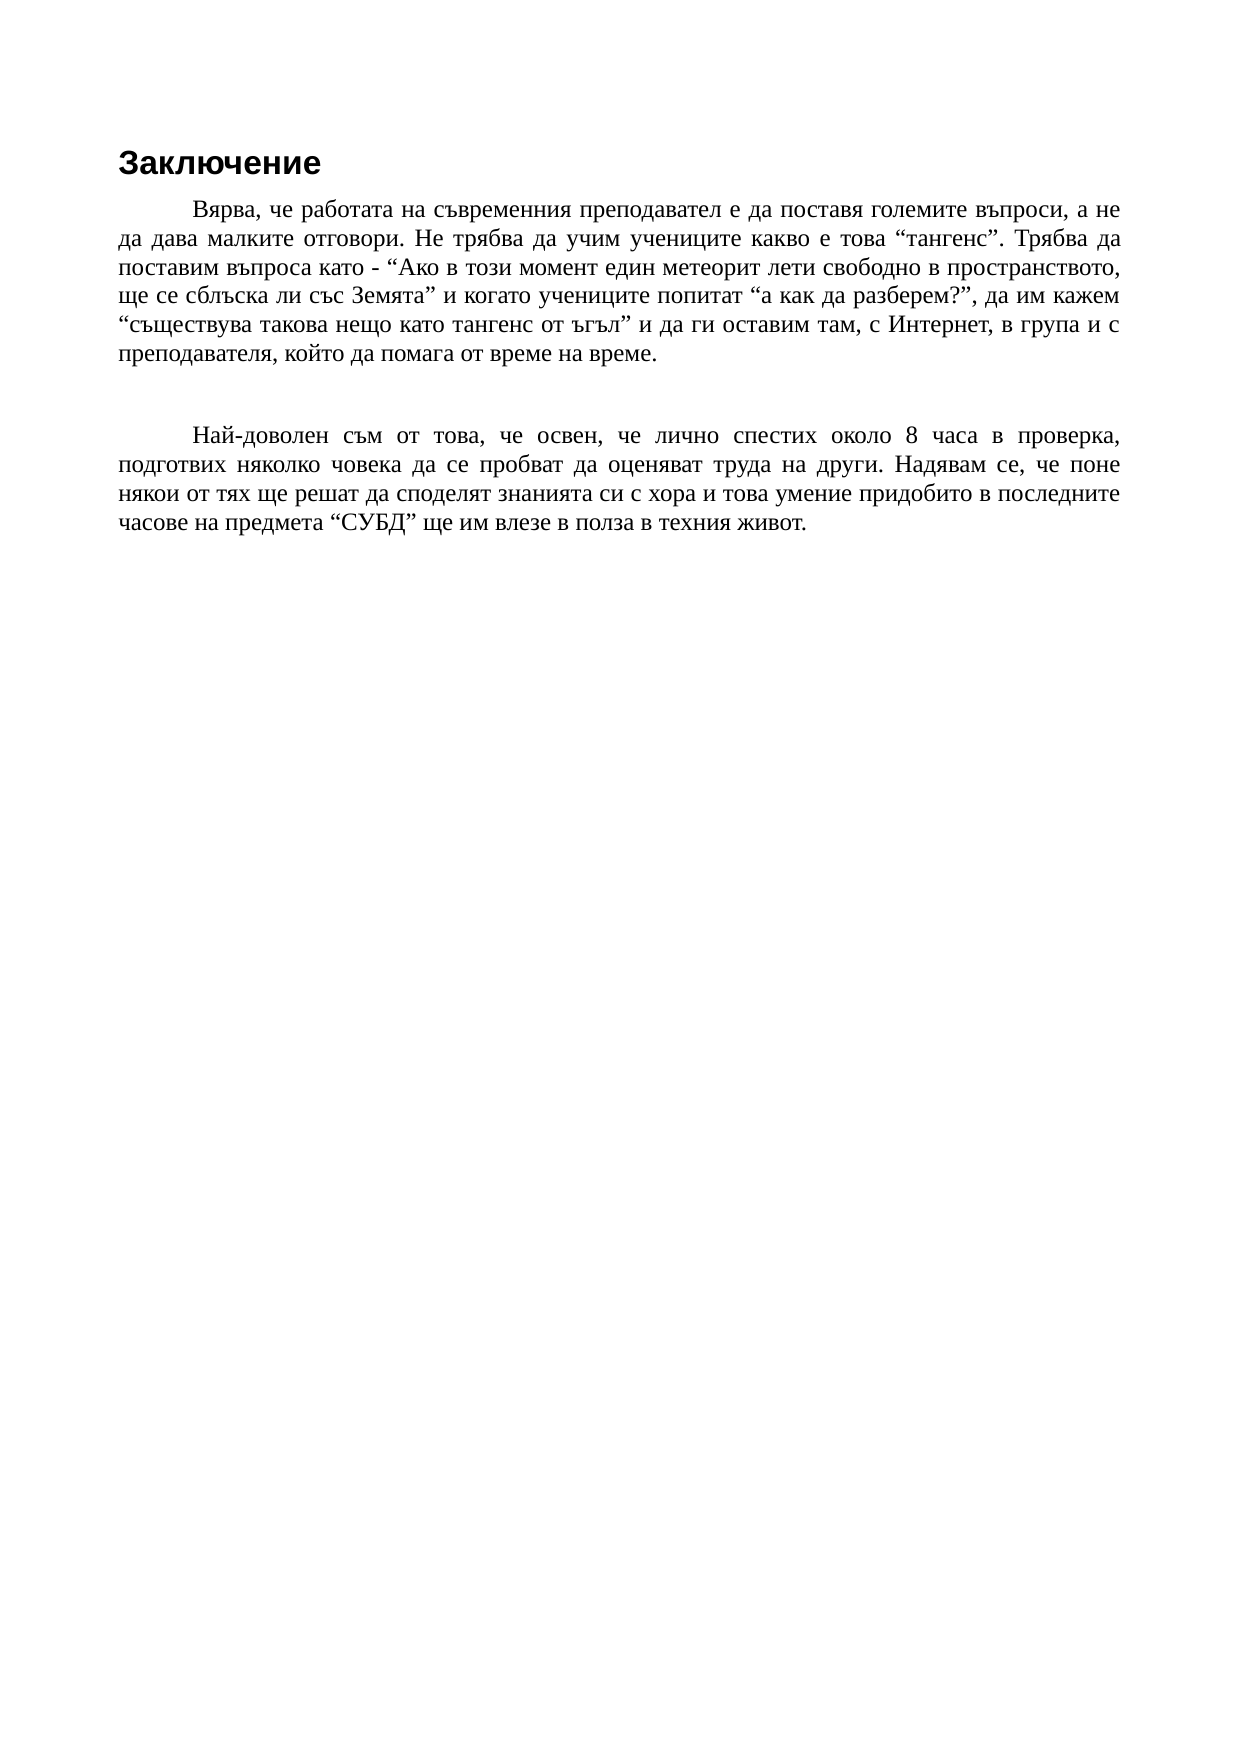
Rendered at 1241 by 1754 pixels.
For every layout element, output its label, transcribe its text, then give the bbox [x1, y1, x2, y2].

text Най-доволен съм от това, че освен, че лично спестих около 8 часа в проверка, подготвих няколко човека да се пробват да оценяват труда на други. Надявам се, че поне някои от тях ще решат да споделят знанията си с хора и това умение придобито в последните часове на предмета “СУБД” ще им влезе в полза в техния живот. [118, 421, 1122, 536]
text Вярва, че работата на съвременния преподавател е да поставя големите въпроси, а не да дава малките отговори. Не трябва да учим учениците какво е това “тангенс”. Трябва да поставим въпроса като - “Ако в този момент един метеорит лети свободно в пространството, ще се сблъска ли със Земята” и когато учениците попитат “а как да разберем?”, да им кажем “съществува такова нещо като тангенс от ъгъл” и да ги оставим там, с Интернет, в група и с преподавателя, който да помага от време на време. [118, 194, 1122, 367]
subtitle Заключение [118, 143, 1122, 182]
